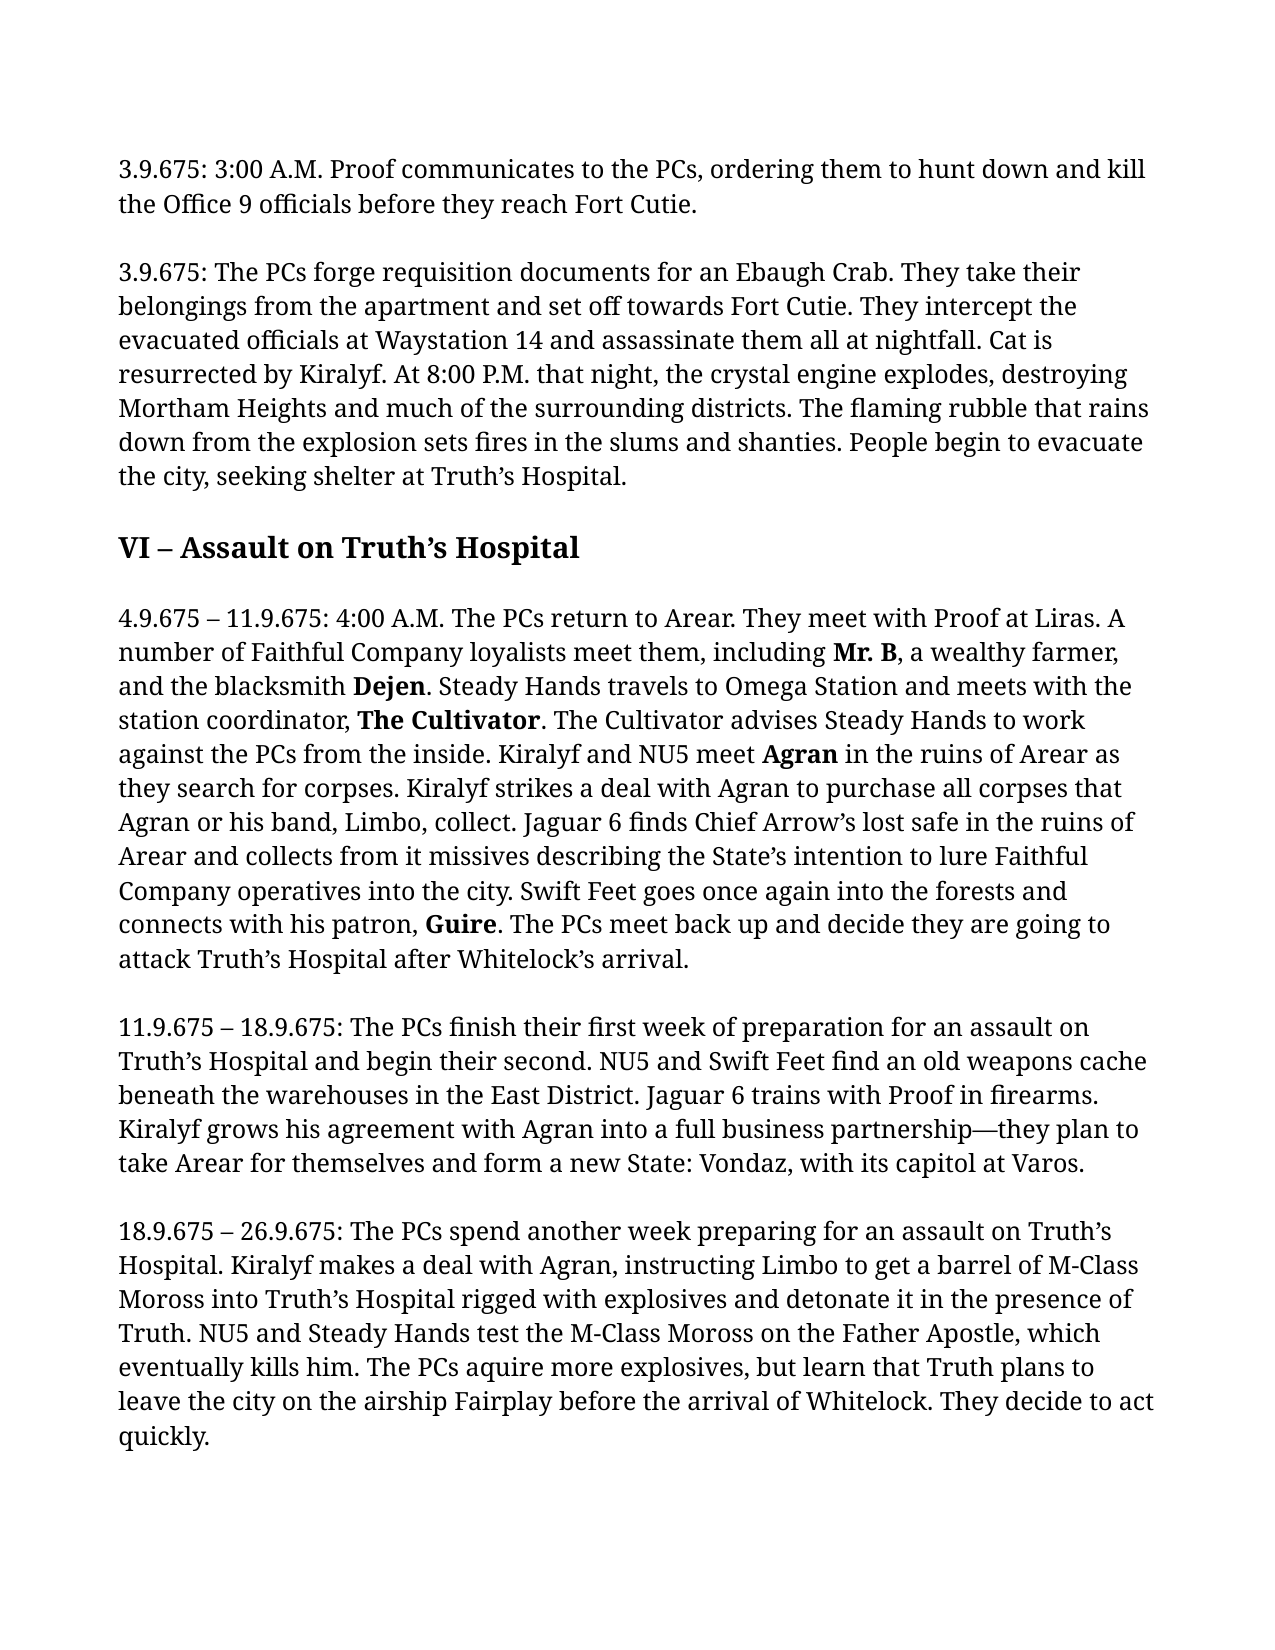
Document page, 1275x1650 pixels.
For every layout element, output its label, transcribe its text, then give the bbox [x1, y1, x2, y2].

text 4.9.675 – 11.9.675: 4:00 A.M. The PCs return to Arear. They meet with Proof at Liras. A number of Faithful Company loyalists meet them, including Mr. B, a wealthy farmer, and the blacksmith Dejen. Steady Hands travels to Omega Station and meets with the station coordinator, The Cultivator. The Cultivator advises Steady Hands to work against the PCs from the inside. Kiralyf and NU5 meet Agran in the ruins of Arear as they search for corpses. Kiralyf strikes a deal with Agran to purchase all corpses that Agran or his band, Limbo, collect. Jaguar 6 finds Chief Arrow’s lost safe in the ruins of Arear and collects from it missives describing the State’s intention to lure Faithful Company operatives into the city. Swift Feet goes once again into the forests and connects with his patron, Guire. The PCs meet back up and decide they are going to attack Truth’s Hospital after Whitelock’s arrival. [118, 601, 1157, 975]
text 18.9.675 – 26.9.675: The PCs spend another week preparing for an assault on Truth’s Hospital. Kiralyf makes a deal with Agran, instructing Limbo to get a barrel of M-Class Moross into Truth’s Hospital rigged with explosives and detonate it in the presence of Truth. NU5 and Steady Hands test the M-Class Moross on the Father Apostle, which eventually kills him. The PCs aquire more explosives, but learn that Truth plans to leave the city on the airship Fairplay before the arrival of Whitelock. They decide to act quickly. [118, 1214, 1157, 1452]
text VI – Assault on Truth’s Hospital [118, 527, 1157, 567]
text 11.9.675 – 18.9.675: The PCs finish their first week of preparation for an assault on Truth’s Hospital and begin their second. NU5 and Swift Feet find an old weapons cache beneath the warehouses in the East District. Jaguar 6 trains with Proof in firearms. Kiralyf grows his agreement with Agran into a full business partnership—they plan to take Arear for themselves and form a new State: Vondaz, with its capitol at Varos. [118, 1009, 1157, 1180]
text 3.9.675: The PCs forge requisition documents for an Ebaugh Crab. They take their belongings from the apartment and set off towards Fort Cutie. They intercept the evacuated officials at Waystation 14 and assassinate them all at nightfall. Cat is resurrected by Kiralyf. At 8:00 P.M. that night, the crystal engine explodes, destroying Mortham Heights and much of the surrounding districts. The flaming rubble that rains down from the explosion sets fires in the slums and shanties. People begin to evacuate the city, seeking shelter at Truth’s Hospital. [118, 254, 1157, 493]
text 3.9.675: 3:00 A.M. Proof communicates to the PCs, ordering them to hunt down and kill the Office 9 officials before they reach Fort Cutie. [118, 152, 1157, 220]
